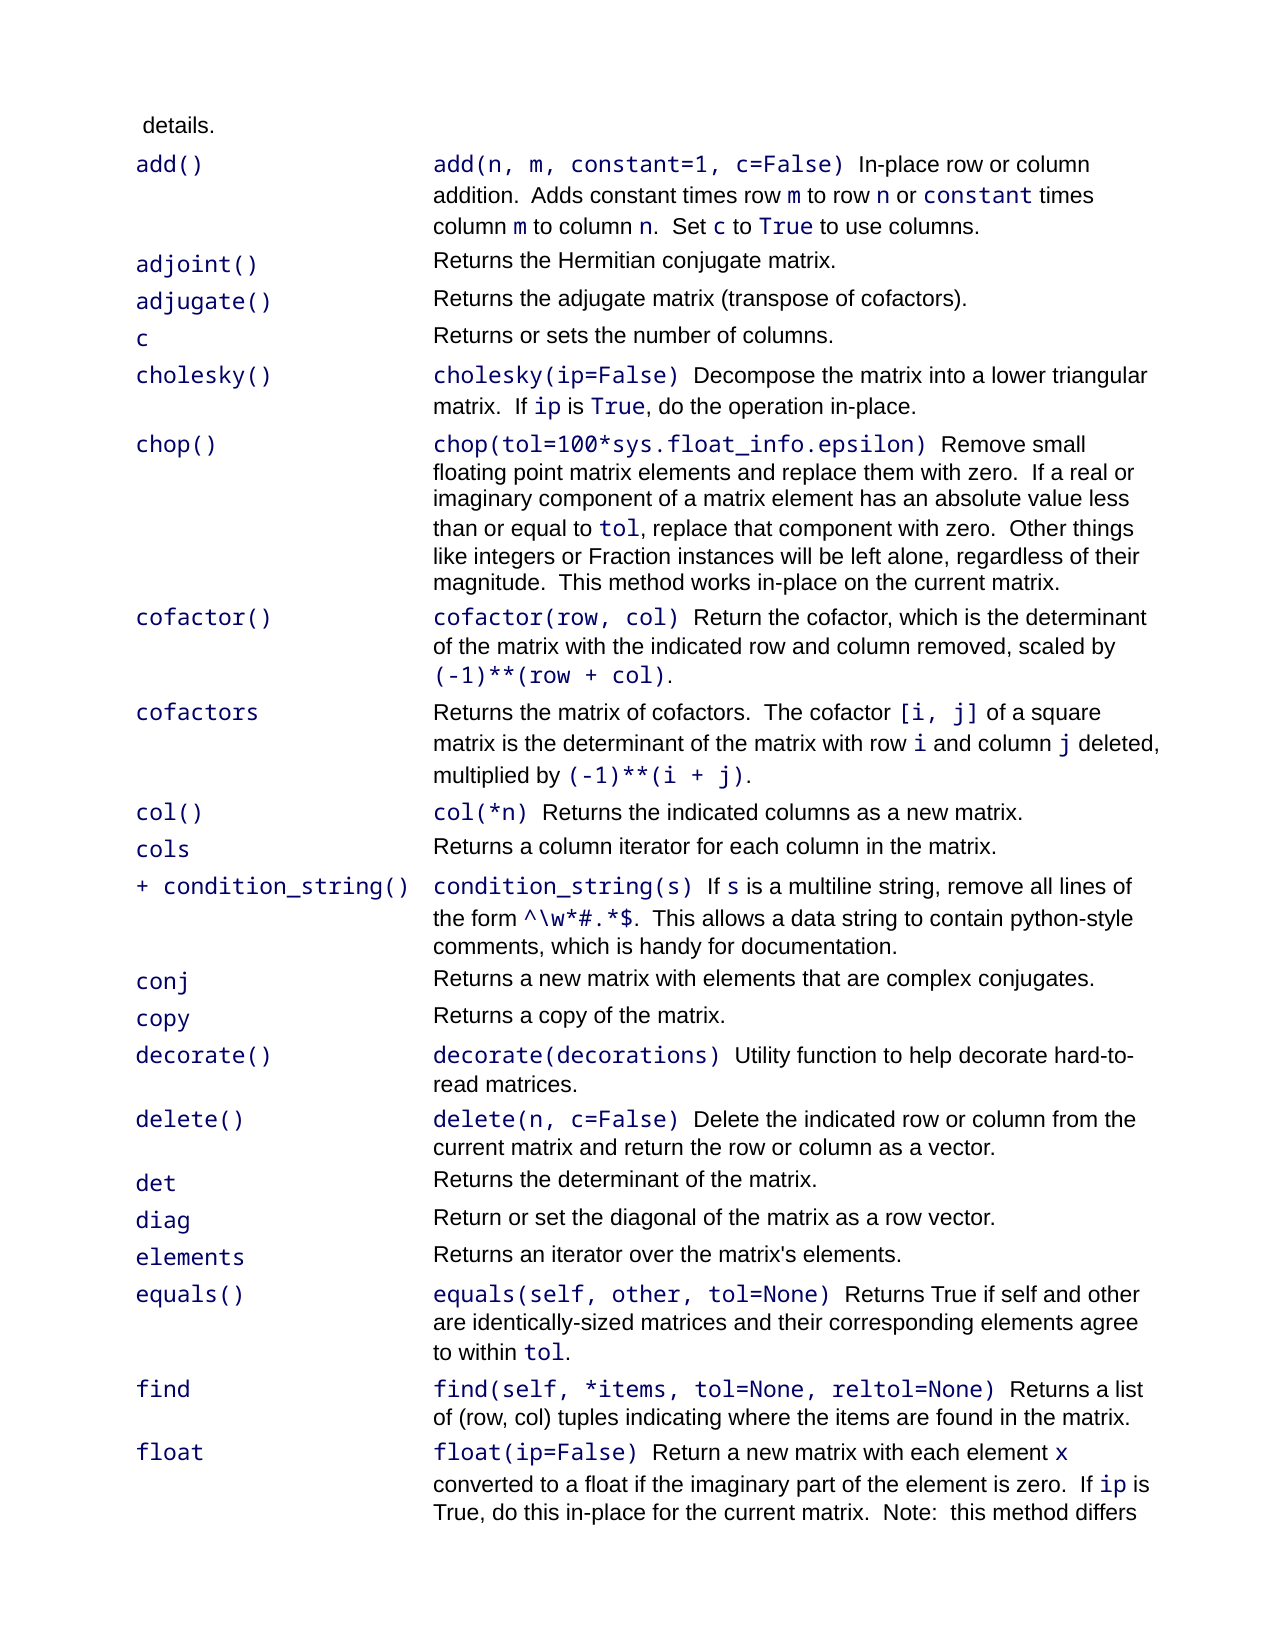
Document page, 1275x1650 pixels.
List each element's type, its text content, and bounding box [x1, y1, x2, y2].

table_cell Returns the matrix of cofactors. The cofactor [i, j] of a square matrix is the determinant of the matrix with row i and column j deleted, multiplied by (‑1)**(i + j). [433, 696, 1164, 796]
table_cell Returns or sets the number of columns. [433, 322, 1164, 359]
table_cell delete() [135, 1103, 433, 1166]
table_cell delete(n, c=False) Delete the indicated row or column from the current matrix and return the row or column as a vector. [433, 1103, 1164, 1166]
table_cell decorate(decorations) Utility function to help decorate hard-to-read matrices. [433, 1039, 1164, 1103]
table_cell cofactors [135, 696, 433, 796]
table_cell col(*n) Returns the indicated columns as a new matrix. [433, 796, 1164, 833]
table_cell + condition_string() [135, 870, 433, 965]
table_cell float [135, 1436, 433, 1531]
table_cell cholesky() [135, 359, 433, 427]
table_cell c [135, 322, 433, 359]
table_cell cofactor() [135, 601, 433, 696]
table_cell Return or set the diagonal of the matrix as a row vector. [433, 1204, 1164, 1241]
table_cell Returns an iterator over the matrix's elements. [433, 1241, 1164, 1278]
table_cell elements [135, 1241, 433, 1278]
table_cell decorate() [135, 1039, 433, 1103]
table_cell chop(tol=100*sys.float_info.epsilon) Remove small floating point matrix elements and replace them with zero. If a real or imaginary component of a matrix element has an absolute value less than or equal to tol, replace that component with zero. Other things like integers or Fraction instances will be left alone, regardless of their magnitude. This method works in-place on the current matrix. [433, 428, 1164, 601]
table_cell Returns a copy of the matrix. [433, 1002, 1164, 1039]
table_cell find(self, *items, tol=None, reltol=None) Returns a list of (row, col) tuples indicating where the items are found in the matrix. [433, 1373, 1164, 1436]
table_cell adjoint() [135, 248, 433, 285]
table_header add(n, m, constant=1, c=False) In-place row or column addition. Adds constant times row m to row n or constant times column m to column n. Set c to True to use columns. [433, 148, 1164, 247]
table_cell Returns a new matrix with elements that are complex conjugates. [433, 965, 1164, 1002]
table_cell diag [135, 1204, 433, 1241]
table_cell copy [135, 1002, 433, 1039]
table_cell cofactor(row, col) Return the cofactor, which is the determinant of the matrix with the indicated row and column removed, scaled by (‑1)**(row + col). [433, 601, 1164, 696]
table_cell Returns a column iterator for each column in the matrix. [433, 833, 1164, 870]
table_cell cols [135, 833, 433, 870]
table_cell adjugate() [135, 285, 433, 322]
text details. [142, 112, 1162, 139]
table_cell equals(self, other, tol=None) Returns True if self and other are identically-sized matrices and their corresponding elements agree to within tol. [433, 1278, 1164, 1373]
table_cell condition_string(s) If s is a multiline string, remove all lines of the form ^\w*#.*$. This allows a data string to contain python-style comments, which is handy for documentation. [433, 870, 1164, 965]
table_cell conj [135, 965, 433, 1002]
table_cell Returns the determinant of the matrix. [433, 1166, 1164, 1204]
table_cell cholesky(ip=False) Decompose the matrix into a lower triangular matrix. If ip is True, do the operation in-place. [433, 359, 1164, 427]
table_cell det [135, 1166, 433, 1204]
table_header add() [135, 148, 433, 247]
table_cell equals() [135, 1278, 433, 1373]
table_cell chop() [135, 428, 433, 601]
table_cell Returns the adjugate matrix (transpose of cofactors). [433, 285, 1164, 322]
table_cell find [135, 1373, 433, 1436]
table_cell Returns the Hermitian conjugate matrix. [433, 248, 1164, 285]
table_cell float(ip=False) Return a new matrix with each element x converted to a float if the imaginary part of the element is zero. If ip is True, do this in-place for the current matrix. Note: this method differs [433, 1436, 1164, 1531]
table_cell col() [135, 796, 433, 833]
